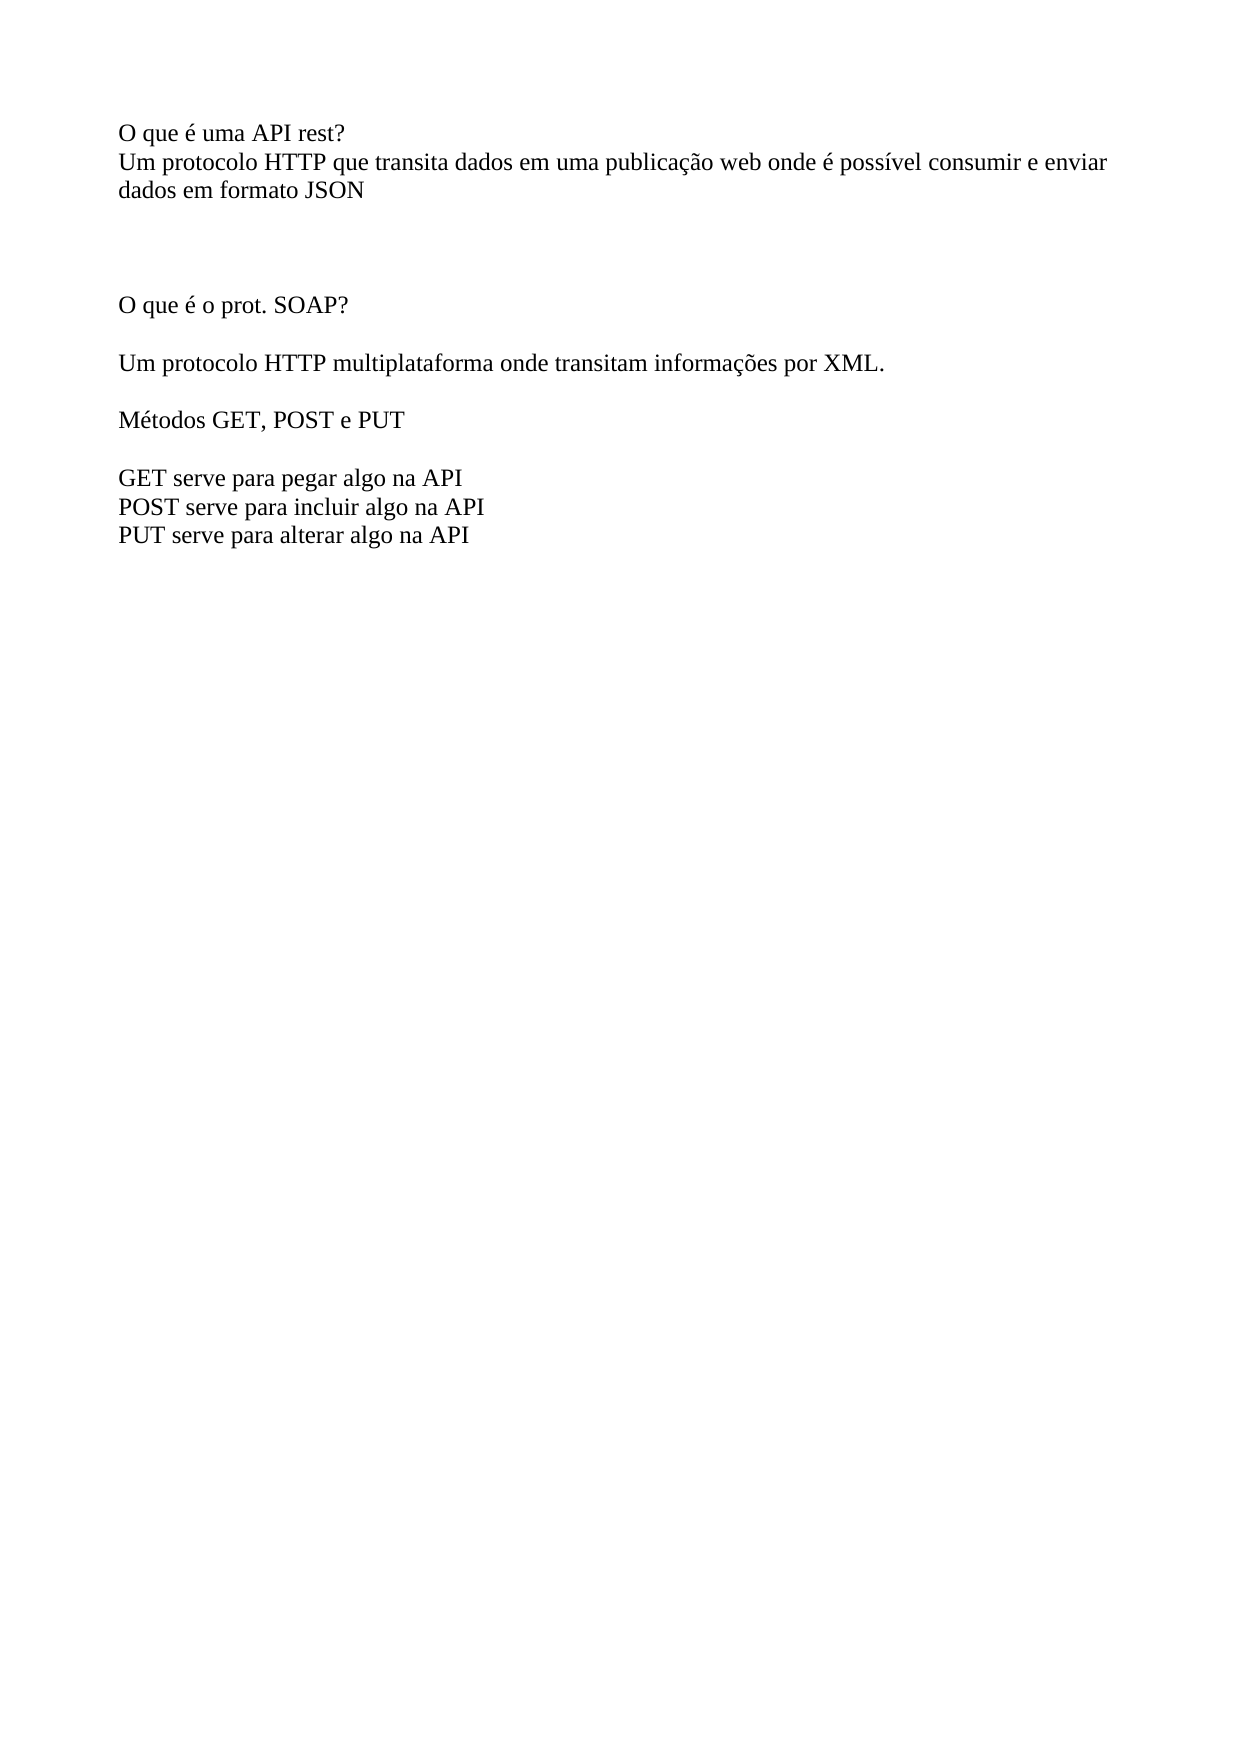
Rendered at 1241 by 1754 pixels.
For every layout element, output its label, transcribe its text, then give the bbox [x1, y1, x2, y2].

text GET serve para pegar algo na API [118, 463, 1122, 492]
text PUT serve para alterar algo na API [118, 521, 1122, 549]
text POST serve para incluir algo na API [118, 492, 1122, 521]
text O que é o prot. SOAP? [118, 291, 1122, 319]
text Um protocolo HTTP que transita dados em uma publicação web onde é possível consumir e enviar dados em formato JSON [118, 147, 1122, 204]
text Um protocolo HTTP multiplataforma onde transitam informações por XML. [118, 348, 1122, 377]
text Métodos GET, POST e PUT [118, 406, 1122, 434]
text O que é uma API rest? [118, 118, 1122, 147]
